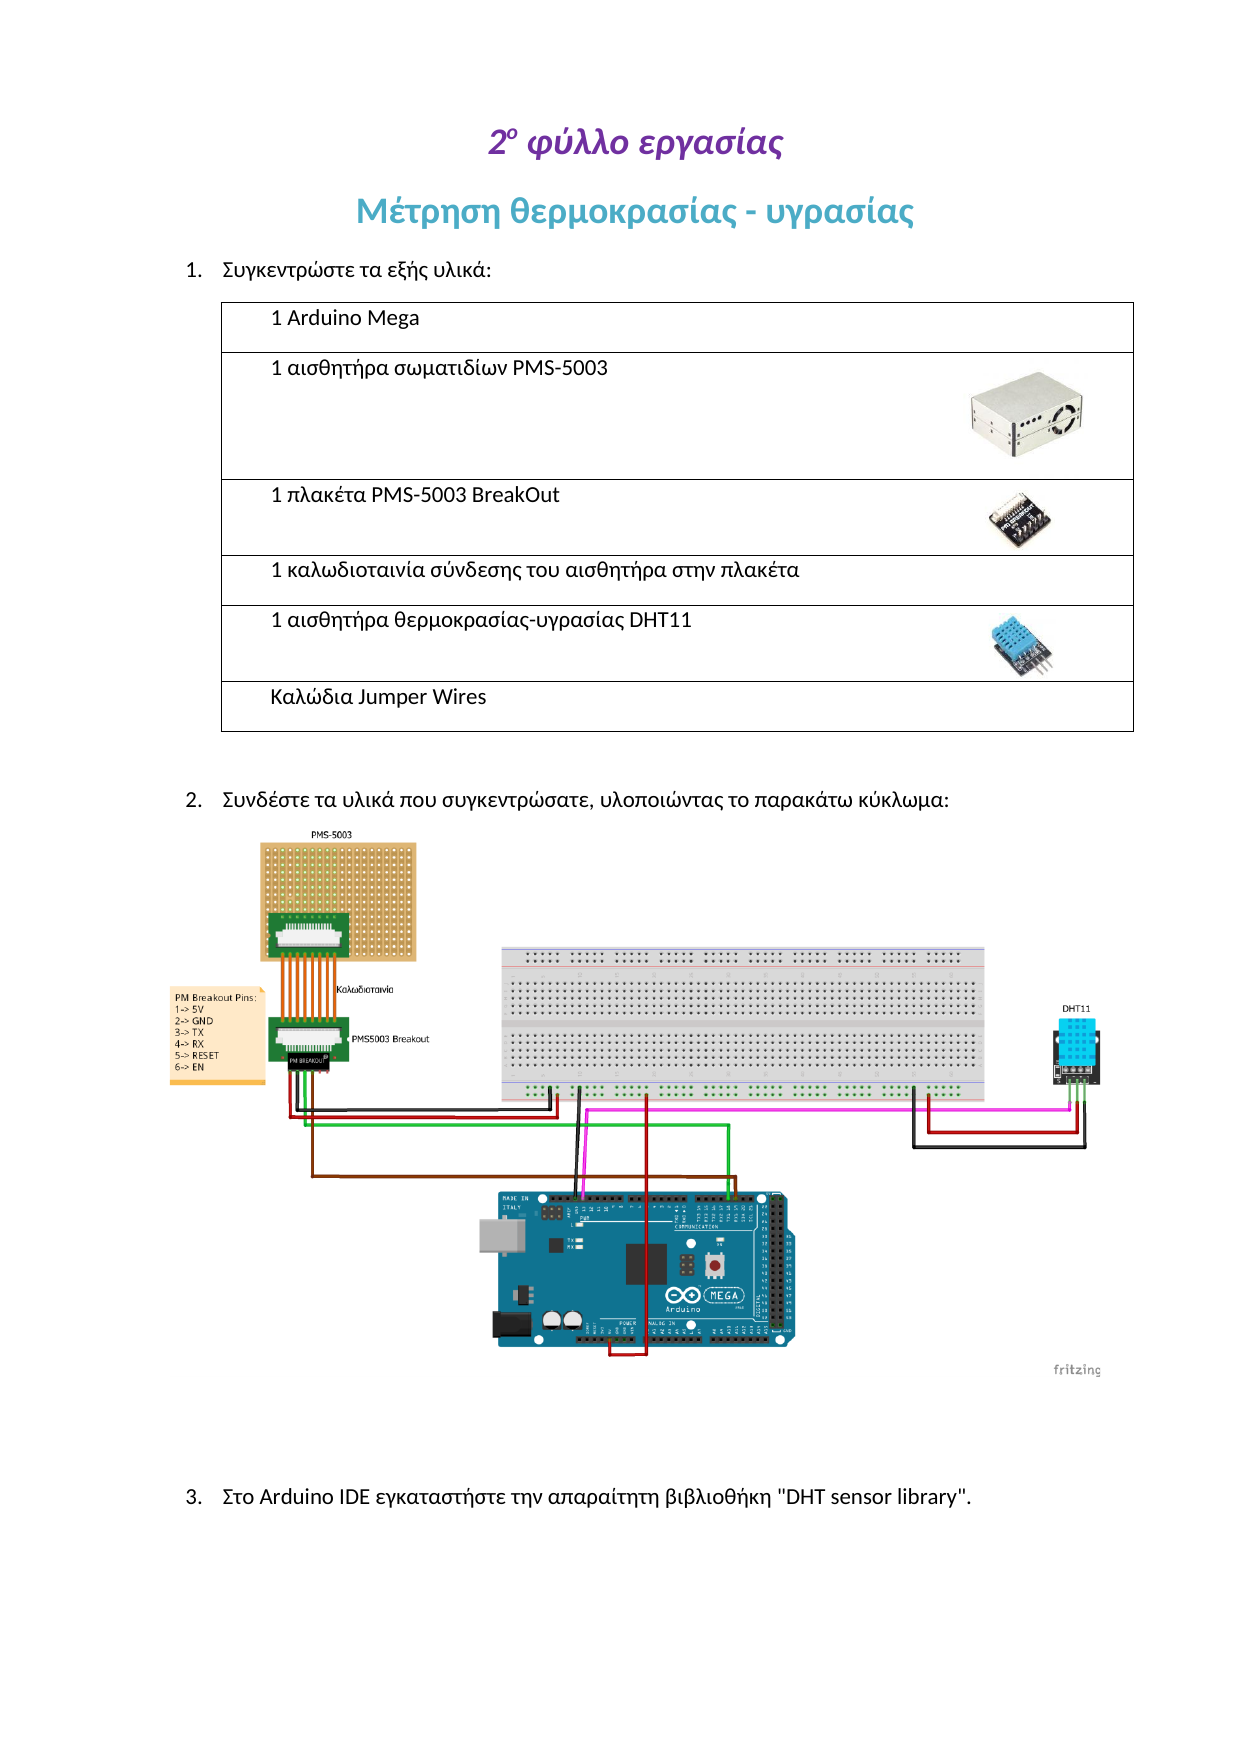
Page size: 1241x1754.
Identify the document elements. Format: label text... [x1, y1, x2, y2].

table_header 1 Arduino Mega [222, 303, 1133, 352]
text Μέτρηση θερμοκρασίας - υγρασίας [148, 187, 1122, 233]
picture [988, 613, 1056, 681]
list Συγκεντρώστε τα εξής υλικά: [185, 256, 1122, 284]
picture [169, 831, 1101, 1377]
table_cell 1 πλακέτα PMS-5003 BreakOut [222, 480, 1133, 554]
picture [963, 353, 1089, 479]
text 2ο φύλλο εργασίας [148, 118, 1122, 164]
table_cell 1 αισθητήρα θερμοκρασίας-υγρασίας DHT11 [222, 606, 1133, 681]
table_cell 1 καλωδιοταινία σύνδεσης του αισθητήρα στην πλακέτα [222, 556, 1133, 604]
table_cell 1 αισθητήρα σωματιδίων PMS-5003 [222, 353, 963, 479]
table_cell [1089, 353, 1133, 479]
table_cell Καλώδια Jumper Wires [222, 682, 1133, 731]
picture [984, 484, 1055, 555]
list Στο Arduino IDE εγκαταστήστε την απαραίτητη βιβλιοθήκη "DHT sensor library". [185, 1482, 1122, 1510]
list Συνδέστε τα υλικά που συγκεντρώσατε, υλοποιώντας το παρακάτω κύκλωμα: [185, 785, 1122, 813]
